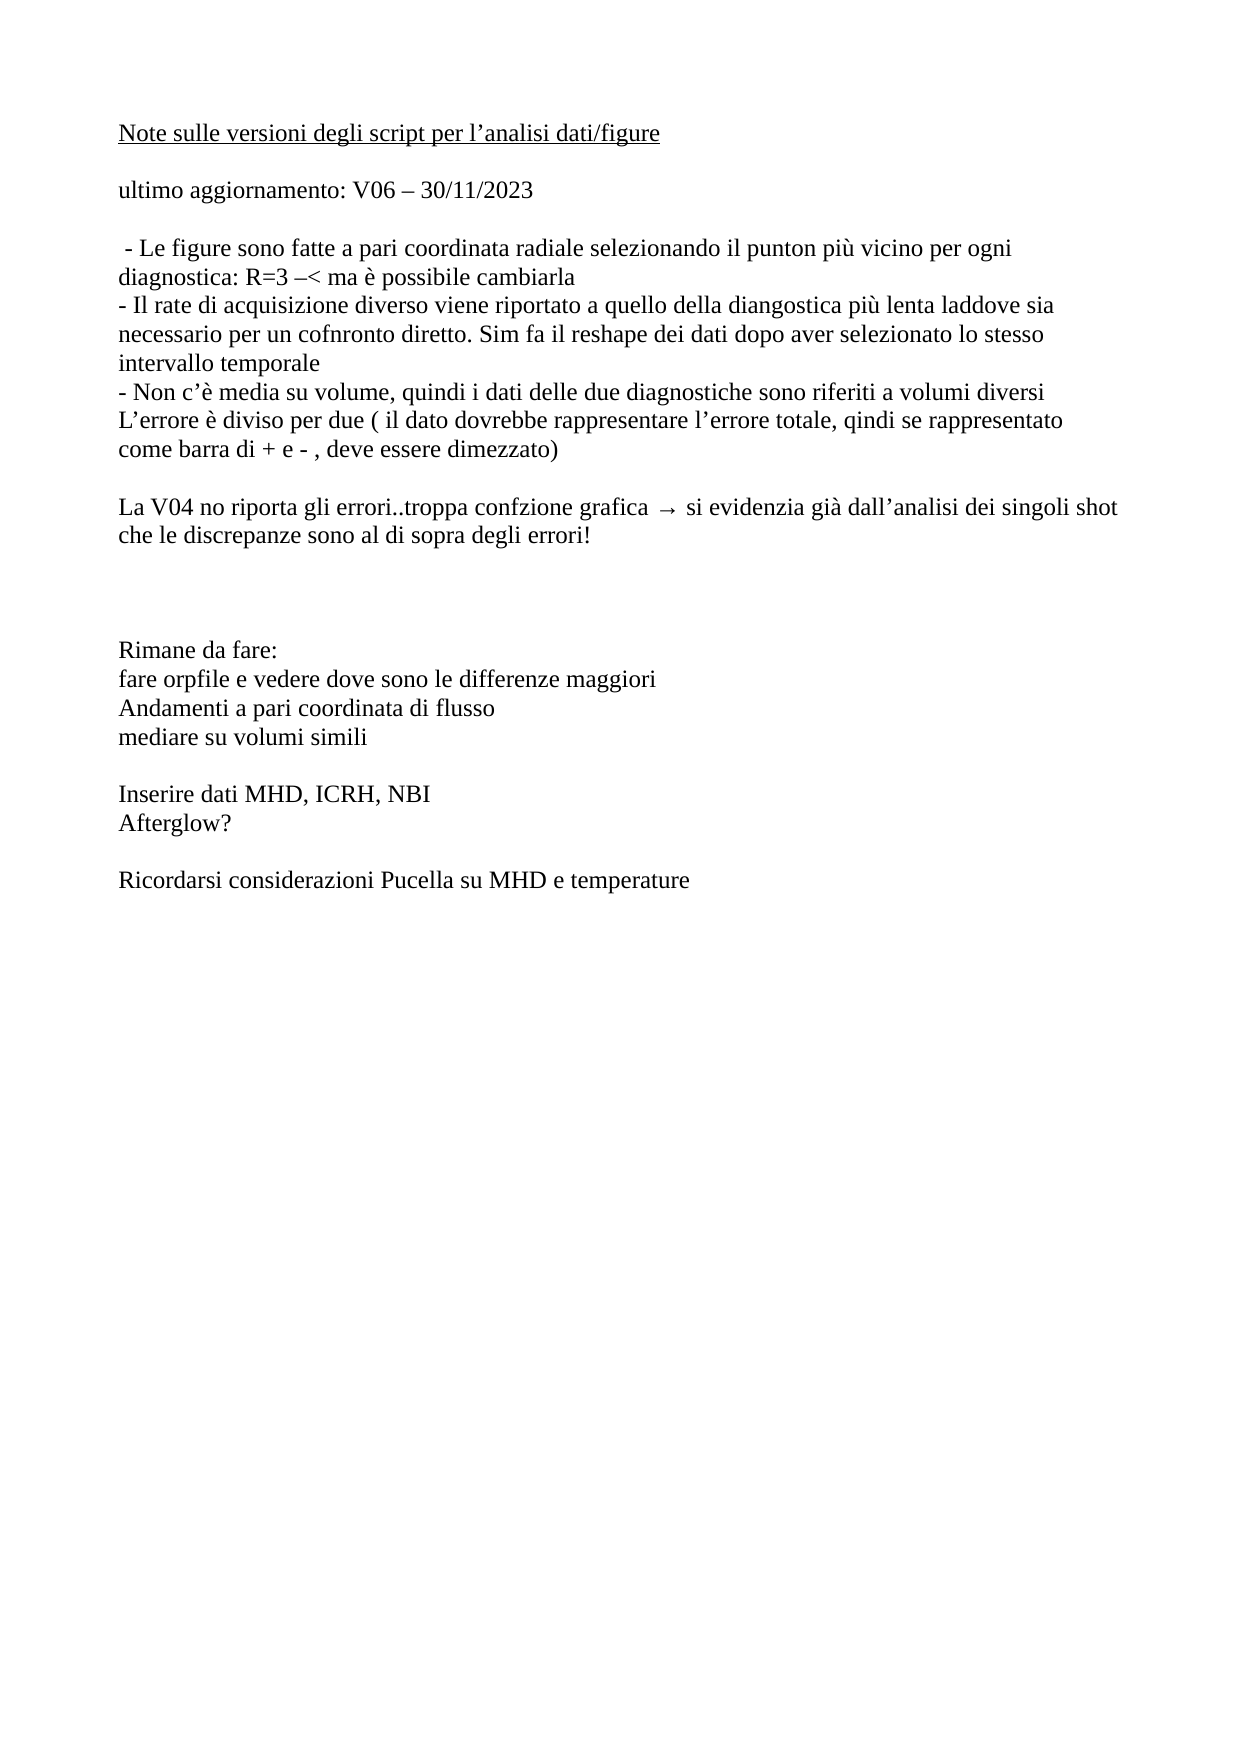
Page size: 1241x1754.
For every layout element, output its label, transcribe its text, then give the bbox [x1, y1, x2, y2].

text Inserire dati MHD, ICRH, NBI [118, 779, 1122, 808]
text Note sulle versioni degli script per l’analisi dati/figure [118, 118, 1122, 147]
text mediare su volumi simili [118, 722, 1122, 751]
text - Non c’è media su volume, quindi i dati delle due diagnostiche sono riferiti a volumi diversi [118, 377, 1122, 406]
text Andamenti a pari coordinata di flusso [118, 693, 1122, 722]
text Rimane da fare: [118, 636, 1122, 664]
text La V04 no riporta gli errori..troppa confzione grafica → si evidenzia già dall’analisi dei singoli shot che le discrepanze sono al di sopra degli errori! [118, 492, 1122, 549]
text Afterglow? [118, 808, 1122, 837]
text fare orpfile e vedere dove sono le differenze maggiori [118, 664, 1122, 693]
text Ricordarsi considerazioni Pucella su MHD e temperature [118, 866, 1122, 894]
text - Il rate di acquisizione diverso viene riportato a quello della diangostica più lenta laddove sia necessario per un cofnronto diretto. Sim fa il reshape dei dati dopo aver selezionato lo stesso intervallo temporale [118, 291, 1122, 377]
text - Le figure sono fatte a pari coordinata radiale selezionando il punton più vicino per ogni diagnostica: R=3 –< ma è possibile cambiarla [118, 233, 1122, 291]
text ultimo aggiornamento: V06 – 30/11/2023 [118, 176, 1122, 204]
text L’errore è diviso per due ( il dato dovrebbe rappresentare l’errore totale, qindi se rappresentato come barra di + e - , deve essere dimezzato) [118, 406, 1122, 463]
